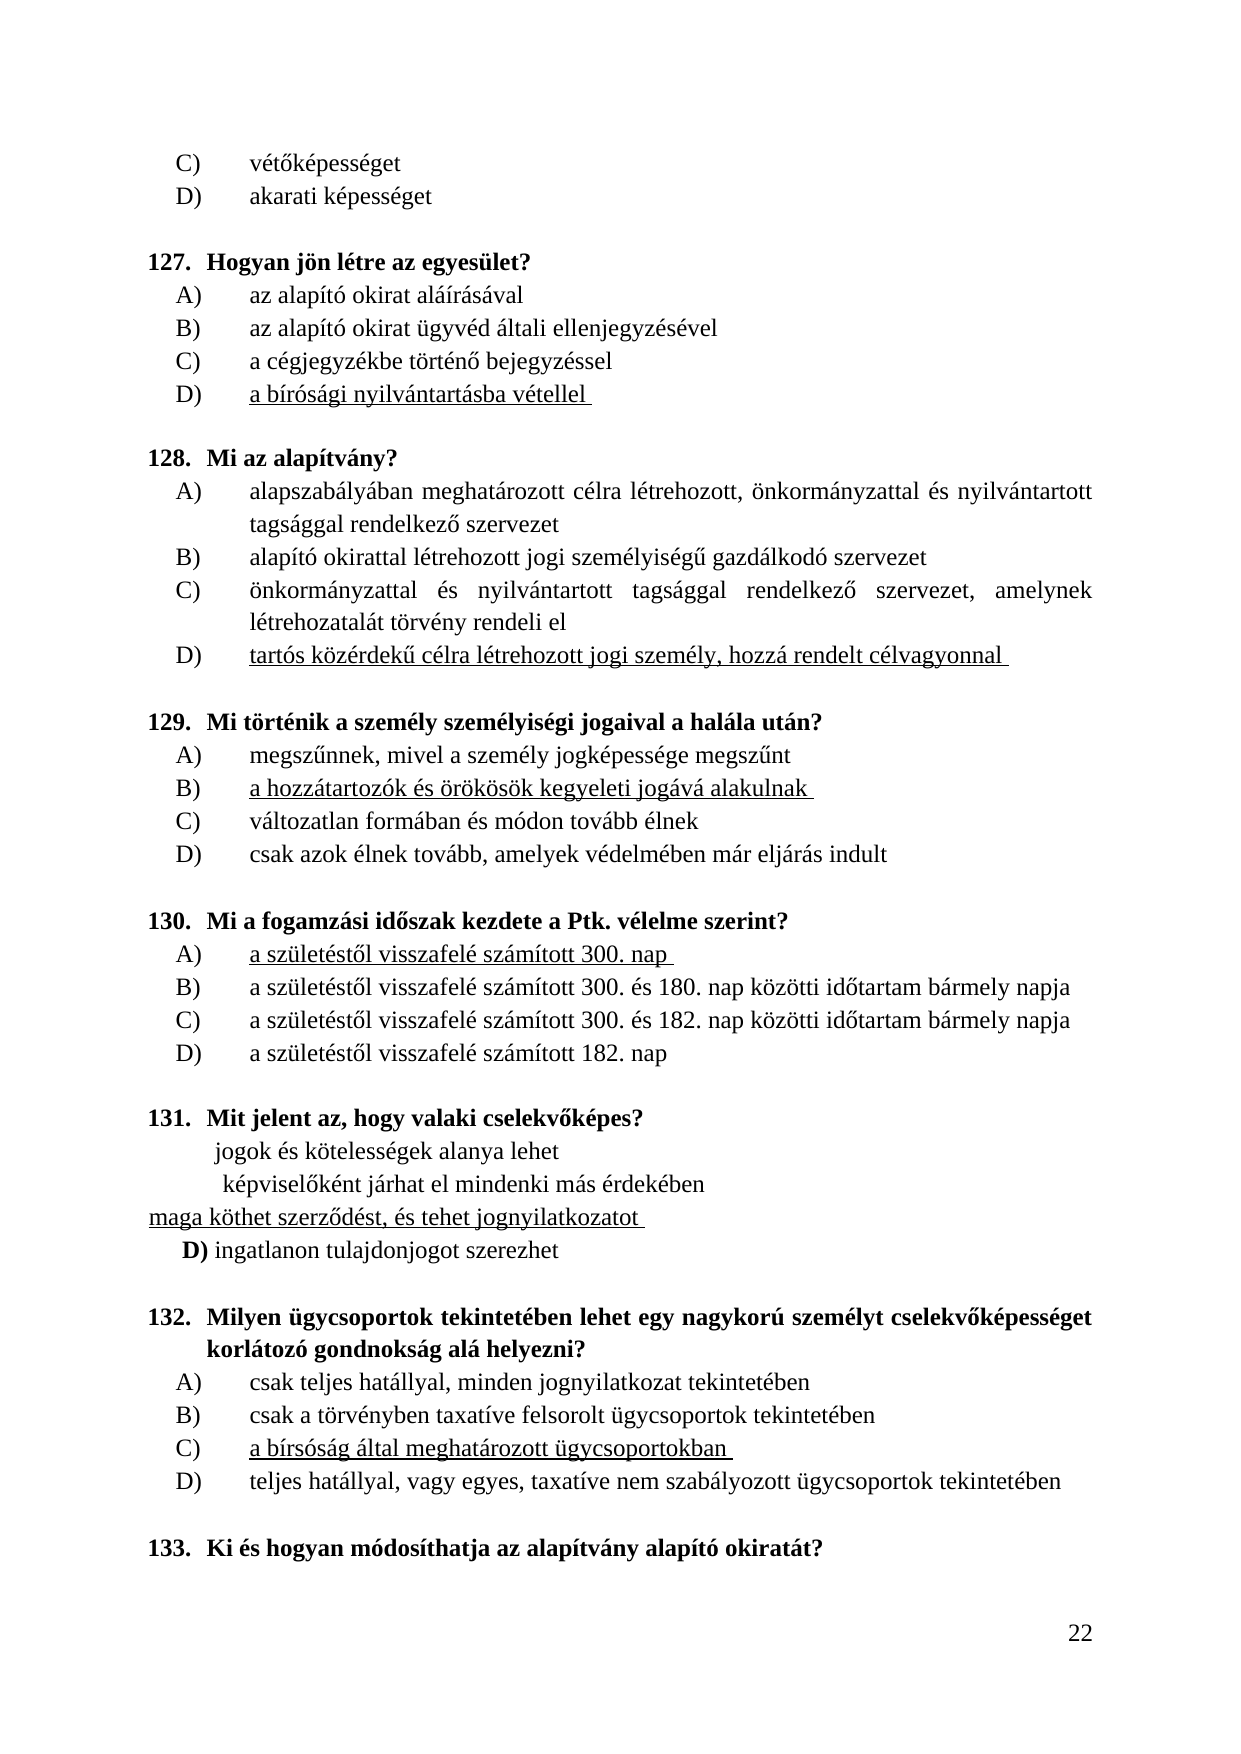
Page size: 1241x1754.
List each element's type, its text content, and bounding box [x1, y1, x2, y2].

list Mit jelent az, hogy valaki cselekvőképes? [147, 1103, 1093, 1132]
list tartós közérdekű célra létrehozott jogi személy, hozzá rendelt célvagyonnal [175, 640, 1093, 669]
list a bírsóság által meghatározott ügycsoportokban [175, 1433, 1093, 1462]
list teljes hatállyal, vagy egyes, taxatíve nem szabályozott ügycsoportok tekintetében [175, 1466, 1093, 1495]
text D) ingatlanon tulajdonjogot szerezhet [147, 1235, 1093, 1263]
list megszűnnek, mivel a személy jogképessége megszűnt [175, 740, 1093, 769]
list önkormányzattal és nyilvántartott tagsággal rendelkező szervezet, amelynek létrehozatalát törvény rendeli el [175, 575, 1093, 636]
text maga köthet szerződést, és tehet jognyilatkozatot [147, 1202, 766, 1231]
list Mi a fogamzási időszak kezdete a Ptk. vélelme szerint? [147, 906, 1093, 935]
list a cégjegyzékbe történő bejegyzéssel [175, 346, 1093, 375]
list az alapító okirat aláírásával [175, 280, 1093, 309]
list alapító okirattal létrehozott jogi személyiségű gazdálkodó szervezet [175, 542, 1093, 571]
list a születéstől visszafelé számított 300. nap [175, 939, 1093, 968]
list a születéstől visszafelé számított 300. és 180. nap közötti időtartam bármely napja [175, 972, 1093, 1001]
list a születéstől visszafelé számított 182. nap [175, 1038, 1093, 1066]
text jogok és kötelességek alanya lehet [147, 1136, 1093, 1165]
list akarati képességet [175, 181, 1093, 210]
list Mi történik a személy személyiségi jogaival a halála után? [147, 707, 1093, 736]
list változatlan formában és módon tovább élnek [175, 806, 1093, 835]
list vétőképességet [175, 148, 1093, 177]
list a hozzátartozók és örökösök kegyeleti jogává alakulnak [175, 773, 1093, 802]
list a születéstől visszafelé számított 300. és 182. nap közötti időtartam bármely napja [175, 1005, 1093, 1033]
list csak teljes hatállyal, minden jognyilatkozat tekintetében [175, 1367, 1093, 1396]
list alapszabályában meghatározott célra létrehozott, önkormányzattal és nyilvántartott tagsággal rendelkező szervezet [175, 476, 1093, 538]
list csak a törvényben taxatíve felsorolt ügycsoportok tekintetében [175, 1400, 1093, 1429]
list az alapító okirat ügyvéd általi ellenjegyzésével [175, 313, 1093, 342]
list Mi az alapítvány? [147, 443, 1093, 472]
list Milyen ügycsoportok tekintetében lehet egy nagykorú személyt cselekvőképességet korlátozó gondnokság alá helyezni? [147, 1302, 1093, 1363]
list Hogyan jön létre az egyesület? [147, 247, 1093, 276]
list Ki és hogyan módosíthatja az alapítvány alapító okiratát? [147, 1533, 1093, 1562]
list a bírósági nyilvántartásba vétellel [175, 379, 1093, 408]
list csak azok élnek tovább, amelyek védelmében már eljárás indult [175, 839, 1093, 868]
text képviselőként járhat el mindenki más érdekében [147, 1169, 766, 1198]
